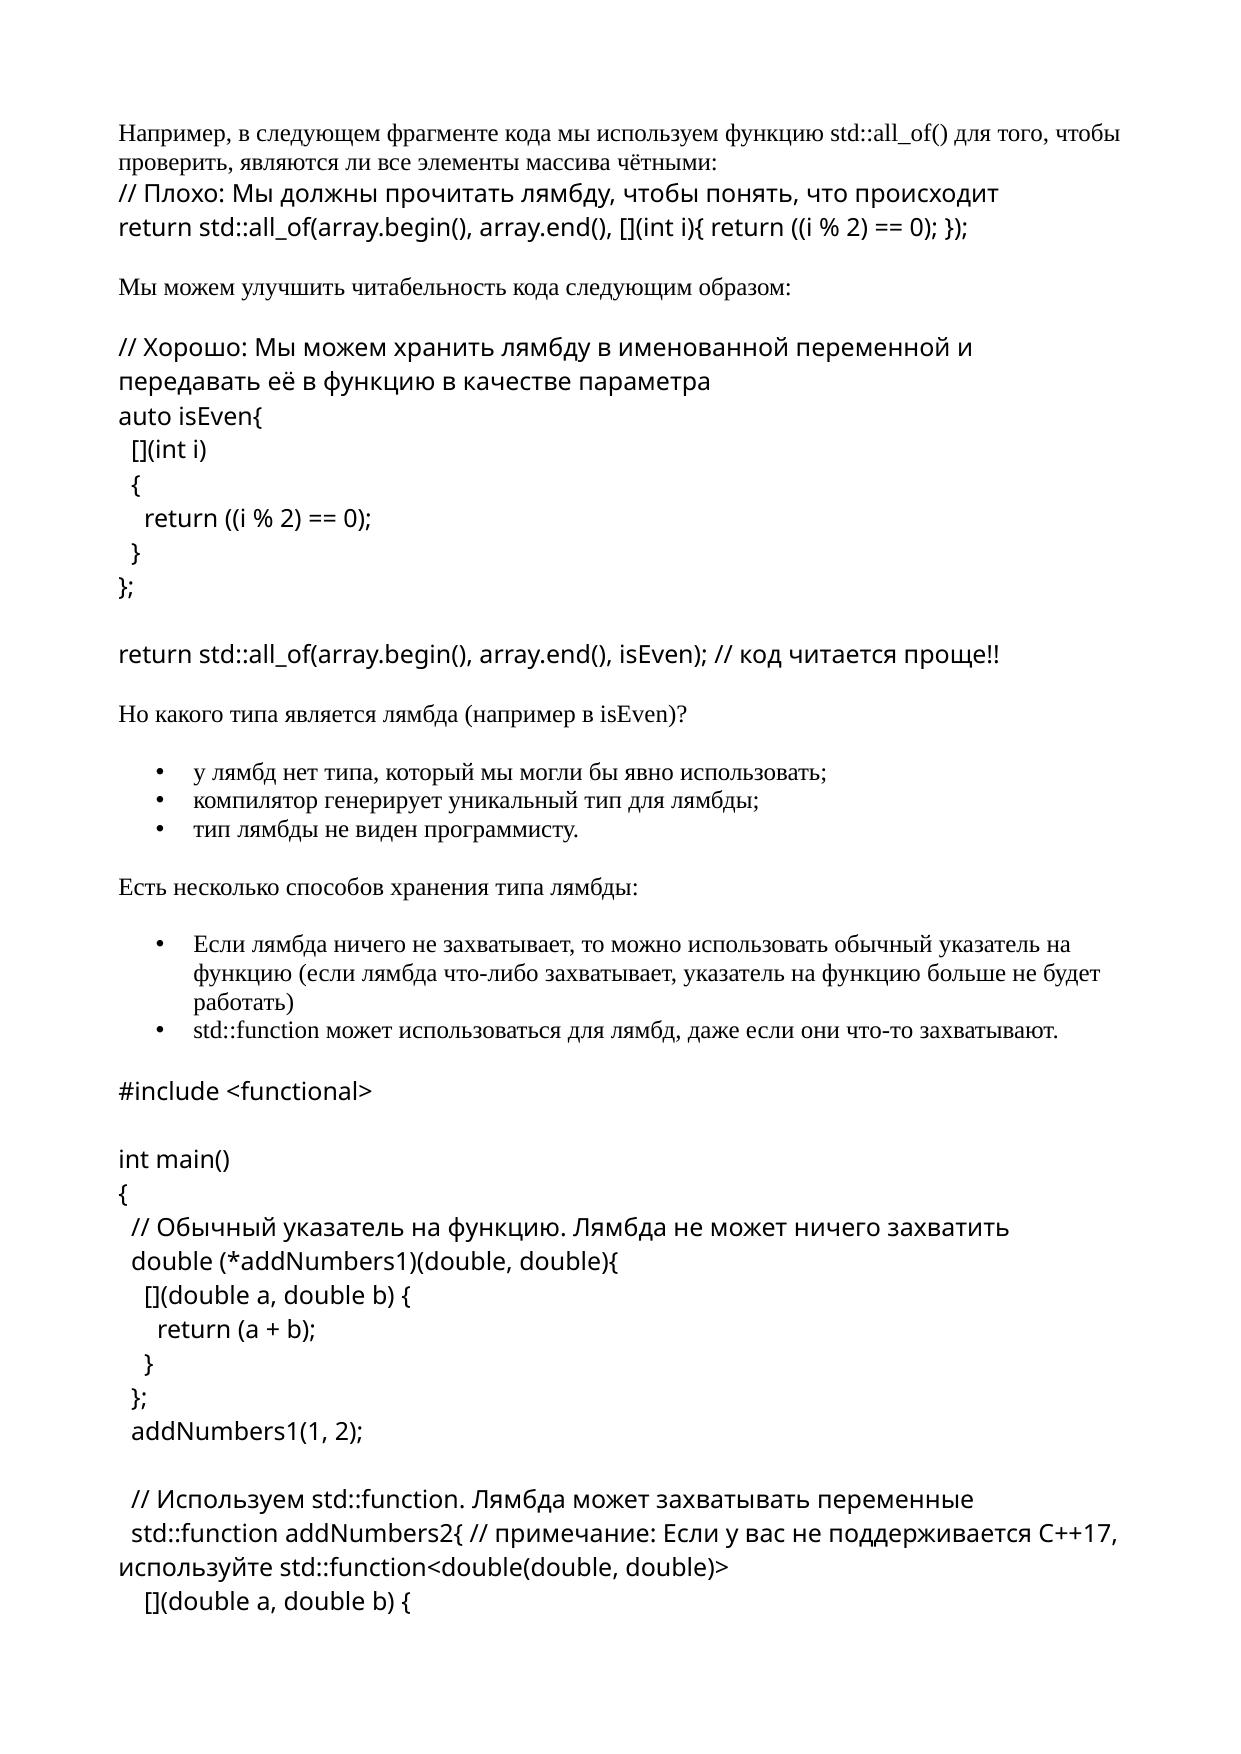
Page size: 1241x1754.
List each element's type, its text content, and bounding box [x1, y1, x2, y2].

text return std::all_of(array.begin(), array.end(), isEven); // код читается проще!! [118, 637, 1122, 671]
text // Обычный указатель на функцию. Лямбда не может ничего захватить [118, 1209, 1122, 1243]
text Например, в следующем фрагменте кода мы используем функцию std::all_of() для того, чтобы проверить, являются ли все элементы массива чётными: [118, 118, 1122, 176]
text auto isEven{ [118, 398, 1122, 432]
list компилятор генерирует уникальный тип для лямбды; [156, 786, 1122, 814]
text [](int i) [118, 432, 1122, 466]
text std::function addNumbers2{ // примечание: Если у вас не поддерживается C++17, используйте std::function<double(double, double)> [118, 1516, 1122, 1584]
text }; [118, 1380, 1122, 1414]
text double (*addNumbers1)(double, double){ [118, 1243, 1122, 1277]
text { [118, 1175, 1122, 1209]
text Но какого типа является лямбда (например в isEven)? [118, 699, 1122, 728]
text // Используем std::function. Лямбда может захватывать переменные [118, 1482, 1122, 1516]
text { [118, 466, 1122, 500]
text return std::all_of(array.begin(), array.end(), [](int i){ return ((i % 2) == 0); }); [118, 210, 1122, 244]
text #include <functional> [118, 1073, 1122, 1107]
text int main() [118, 1141, 1122, 1175]
text }; [118, 568, 1122, 602]
text } [118, 534, 1122, 568]
list std::function может использоваться для лямбд, даже если они что-то захватывают. [156, 1016, 1122, 1044]
text [](double a, double b) { [118, 1584, 1122, 1618]
text addNumbers1(1, 2); [118, 1414, 1122, 1448]
text return (a + b); [118, 1312, 1122, 1346]
list Если лямбда ничего не захватывает, то можно использовать обычный указатель на функцию (если лямбда что-либо захватывает, указатель на функцию больше не будет работать) [156, 929, 1122, 1016]
list у лямбд нет типа, который мы могли бы явно использовать; [156, 757, 1122, 786]
text Есть несколько способов хранения типа лямбды: [118, 872, 1122, 901]
text // Хорошо: Мы можем хранить лямбду в именованной переменной и передавать её в функцию в качестве параметра [118, 330, 1122, 398]
text [](double a, double b) { [118, 1277, 1122, 1312]
text } [118, 1346, 1122, 1380]
text Мы можем улучшить читабельность кода следующим образом: [118, 272, 1122, 301]
list тип лямбды не виден программисту. [156, 814, 1122, 843]
text return ((i % 2) == 0); [118, 500, 1122, 534]
text // Плохо: Мы должны прочитать лямбду, чтобы понять, что происходит [118, 176, 1122, 210]
